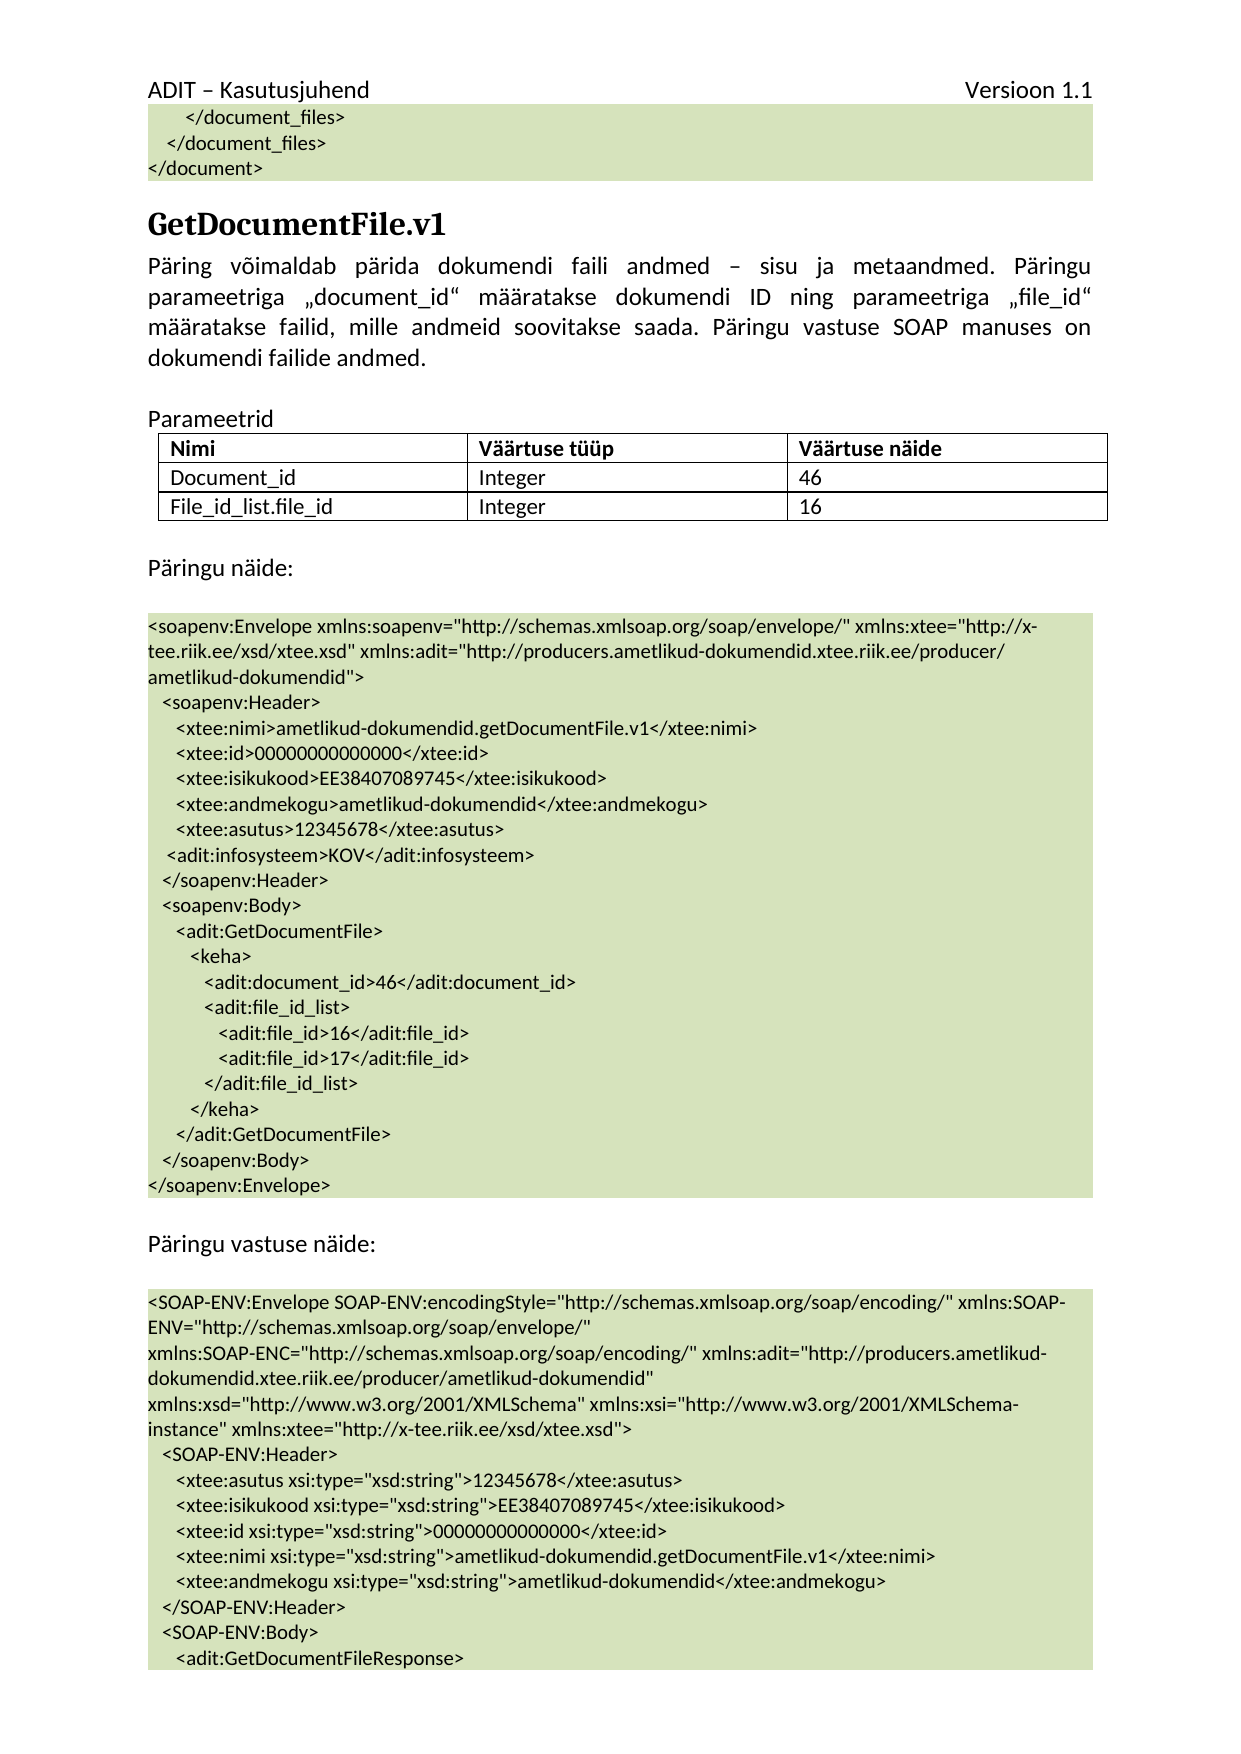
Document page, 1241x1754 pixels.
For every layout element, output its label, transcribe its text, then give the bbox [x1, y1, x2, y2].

text <xtee:isikukood>EE38407089745</xtee:isikukood> [148, 766, 1093, 791]
text </document> [148, 155, 1093, 181]
text <adit:GetDocumentFile> [148, 918, 1093, 943]
text <adit:file_id>16</adit:file_id> [148, 1020, 1093, 1045]
subtitle GetDocumentFile.v1 [148, 206, 1093, 244]
text Päringu vastuse näide: [148, 1228, 1093, 1259]
text <xtee:nimi>ametlikud-dokumendid.getDocumentFile.v1</xtee:nimi> [148, 715, 1093, 740]
table_cell 16 [788, 493, 1107, 520]
text Päring võimaldab pärida dokumendi faili andmed – sisu ja metaandmed. Päringu parameetriga „document_id“ määratakse dokumendi ID ning parameetriga „file_id“ määratakse failid, mille andmeid soovitakse saada. Päringu vastuse SOAP manuses on dokumendi failide andmed. [148, 250, 1093, 372]
table_cell 46 [788, 463, 1107, 491]
table_cell Integer [468, 493, 787, 520]
text <xtee:asutus xsi:type="xsd:string">12345678</xtee:asutus> [148, 1467, 1093, 1492]
text <xtee:andmekogu xsi:type="xsd:string">ametlikud-dokumendid</xtee:andmekogu> [148, 1569, 1093, 1594]
text <soapenv:Envelope xmlns:soapenv="http://schemas.xmlsoap.org/soap/envelope/" xmlns:xtee="http://x-tee.riik.ee/xsd/xtee.xsd" xmlns:adit="http://producers.ametlikud-dokumendid.xtee.riik.ee/producer/ametlikud-dokumendid"> [148, 613, 1093, 689]
text <adit:infosysteem>KOV</adit:infosysteem> [148, 842, 1093, 867]
text <SOAP-ENV:Envelope SOAP-ENV:encodingStyle="http://schemas.xmlsoap.org/soap/encoding/" xmlns:SOAP-ENV="http://schemas.xmlsoap.org/soap/envelope/" xmlns:SOAP-ENC="http://schemas.xmlsoap.org/soap/encoding/" xmlns:adit="http://producers.ametlikud-dokumendid.xtee.riik.ee/producer/ametlikud-dokumendid" xmlns:xsd="http://www.w3.org/2001/XMLSchema" xmlns:xsi="http://www.w3.org/2001/XMLSchema-instance" xmlns:xtee="http://x-tee.riik.ee/xsd/xtee.xsd"> [148, 1289, 1093, 1442]
text <xtee:asutus>12345678</xtee:asutus> [148, 816, 1093, 842]
table_header Väärtuse näide [788, 434, 1107, 462]
text </adit:GetDocumentFile> [148, 1121, 1093, 1147]
table_header Väärtuse tüüp [468, 434, 787, 462]
text </adit:file_id_list> [148, 1071, 1093, 1096]
text <SOAP-ENV:Header> [148, 1442, 1093, 1467]
text <xtee:andmekogu>ametlikud-dokumendid</xtee:andmekogu> [148, 791, 1093, 816]
table_cell Integer [468, 463, 787, 491]
text Parameetrid [148, 403, 1093, 433]
text <soapenv:Header> [148, 689, 1093, 715]
text <adit:document_id>46</adit:document_id> [148, 969, 1093, 994]
table_cell Document_id [159, 463, 467, 491]
text <xtee:isikukood xsi:type="xsd:string">EE38407089745</xtee:isikukood> [148, 1492, 1093, 1518]
text <xtee:id xsi:type="xsd:string">00000000000000</xtee:id> [148, 1518, 1093, 1543]
text <xtee:nimi xsi:type="xsd:string">ametlikud-dokumendid.getDocumentFile.v1</xtee:nimi> [148, 1543, 1093, 1569]
text <soapenv:Body> [148, 893, 1093, 918]
text </soapenv:Envelope> [148, 1172, 1093, 1198]
table_header Nimi [159, 434, 467, 462]
text Päringu näide: [148, 552, 1093, 582]
text <xtee:id>00000000000000</xtee:id> [148, 740, 1093, 766]
text <adit:GetDocumentFileResponse> [148, 1645, 1093, 1670]
text <SOAP-ENV:Body> [148, 1619, 1093, 1645]
text </soapenv:Header> [148, 867, 1093, 893]
text </keha> [148, 1096, 1093, 1121]
text <keha> [148, 943, 1093, 969]
text </soapenv:Body> [148, 1147, 1093, 1172]
table_cell File_id_list.file_id [159, 493, 467, 520]
text <adit:file_id>17</adit:file_id> [148, 1045, 1093, 1071]
text </document_files> [148, 130, 1093, 155]
text </document_files> [148, 104, 1093, 130]
text <adit:file_id_list> [148, 994, 1093, 1020]
text </SOAP-ENV:Header> [148, 1594, 1093, 1619]
